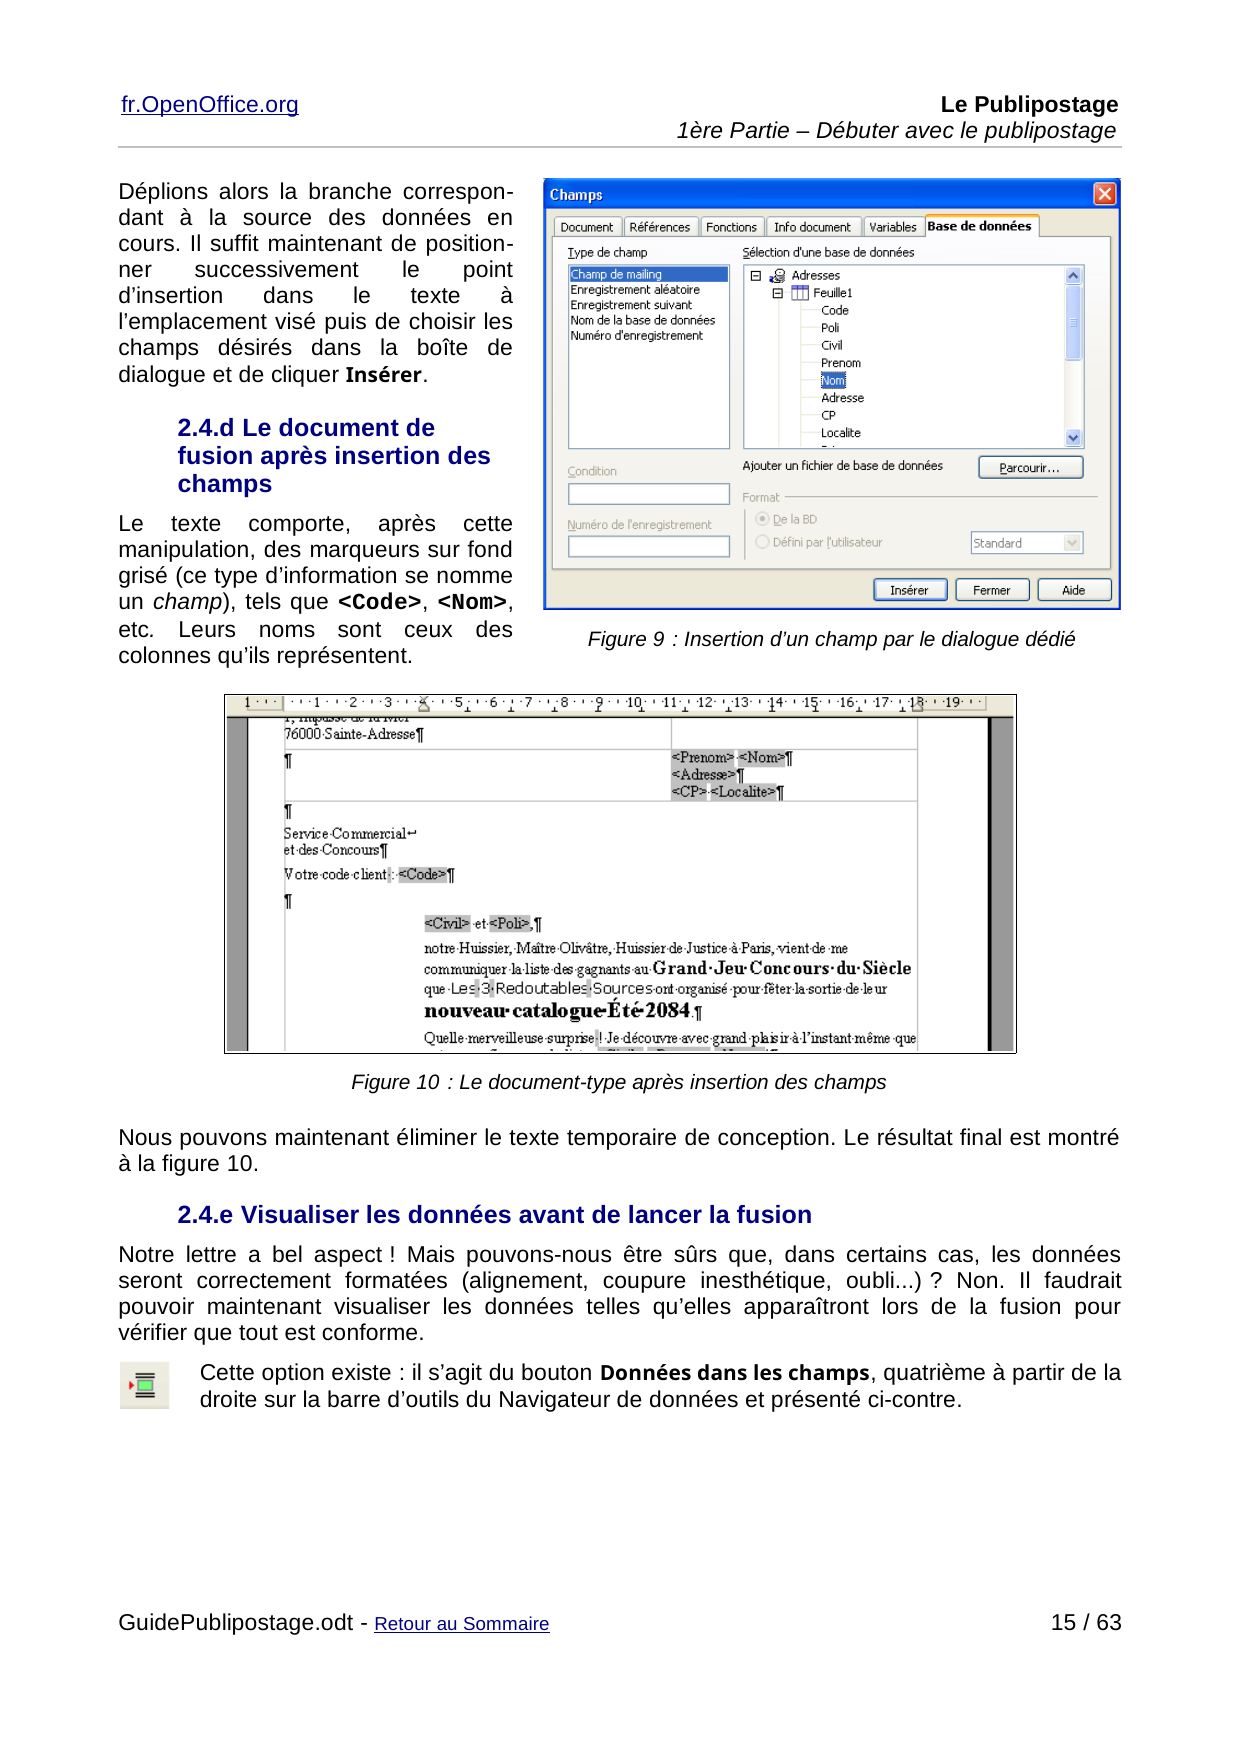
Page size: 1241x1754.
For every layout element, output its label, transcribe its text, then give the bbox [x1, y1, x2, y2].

subtitle Visualiser les données avant de lancer la fusion [177, 1201, 1122, 1229]
text Figure 9 : Insertion d’un champ par le dialogue dédié [543, 610, 1122, 651]
picture [226, 696, 1014, 1051]
picture [543, 178, 1122, 610]
text Cette option existe : il s’agit du bouton Données dans les champs, quatrième à partir de la droite sur la barre d’outils du Navigateur de données et présenté ci-contre. [118, 1357, 1122, 1412]
text Déplions alors la branche correspon­dant à la source des données en cours. Il suffit maintenant de position­ner successivement le point d’insertion dans le texte à l’emplacement visé puis de choisir les champs désirés dans la boîte de dialogue et de cliquer Insérer. [118, 178, 543, 389]
text Le texte comporte, après cette manipulation, des marqueurs sur fond grisé (ce type d’information se nomme un champ), tels que <Code>, <Nom>, etc. Leurs noms sont ceux des colonnes qu’ils représentent. [118, 510, 1122, 669]
subtitle Le document de fusion après insertion des champs [177, 414, 543, 498]
picture [120, 1360, 170, 1409]
text Notre lettre a bel aspect ! Mais pouvons-nous être sûrs que, dans certains cas, les données seront correctement formatées (alignement, coupure inesthétique, oubli...) ? Non. Il faudrait pouvoir maintenant visualiser les données telles qu’elles apparaîtront lors de la fusion pour vérifier que tout est conforme. [118, 1241, 1122, 1346]
text Figure 10 : Le document-type après insertion des champs [224, 1054, 1016, 1094]
text Nous pouvons maintenant éliminer le texte temporaire de conception. Le résultat final est montré à la figure 10. [118, 681, 1122, 1176]
